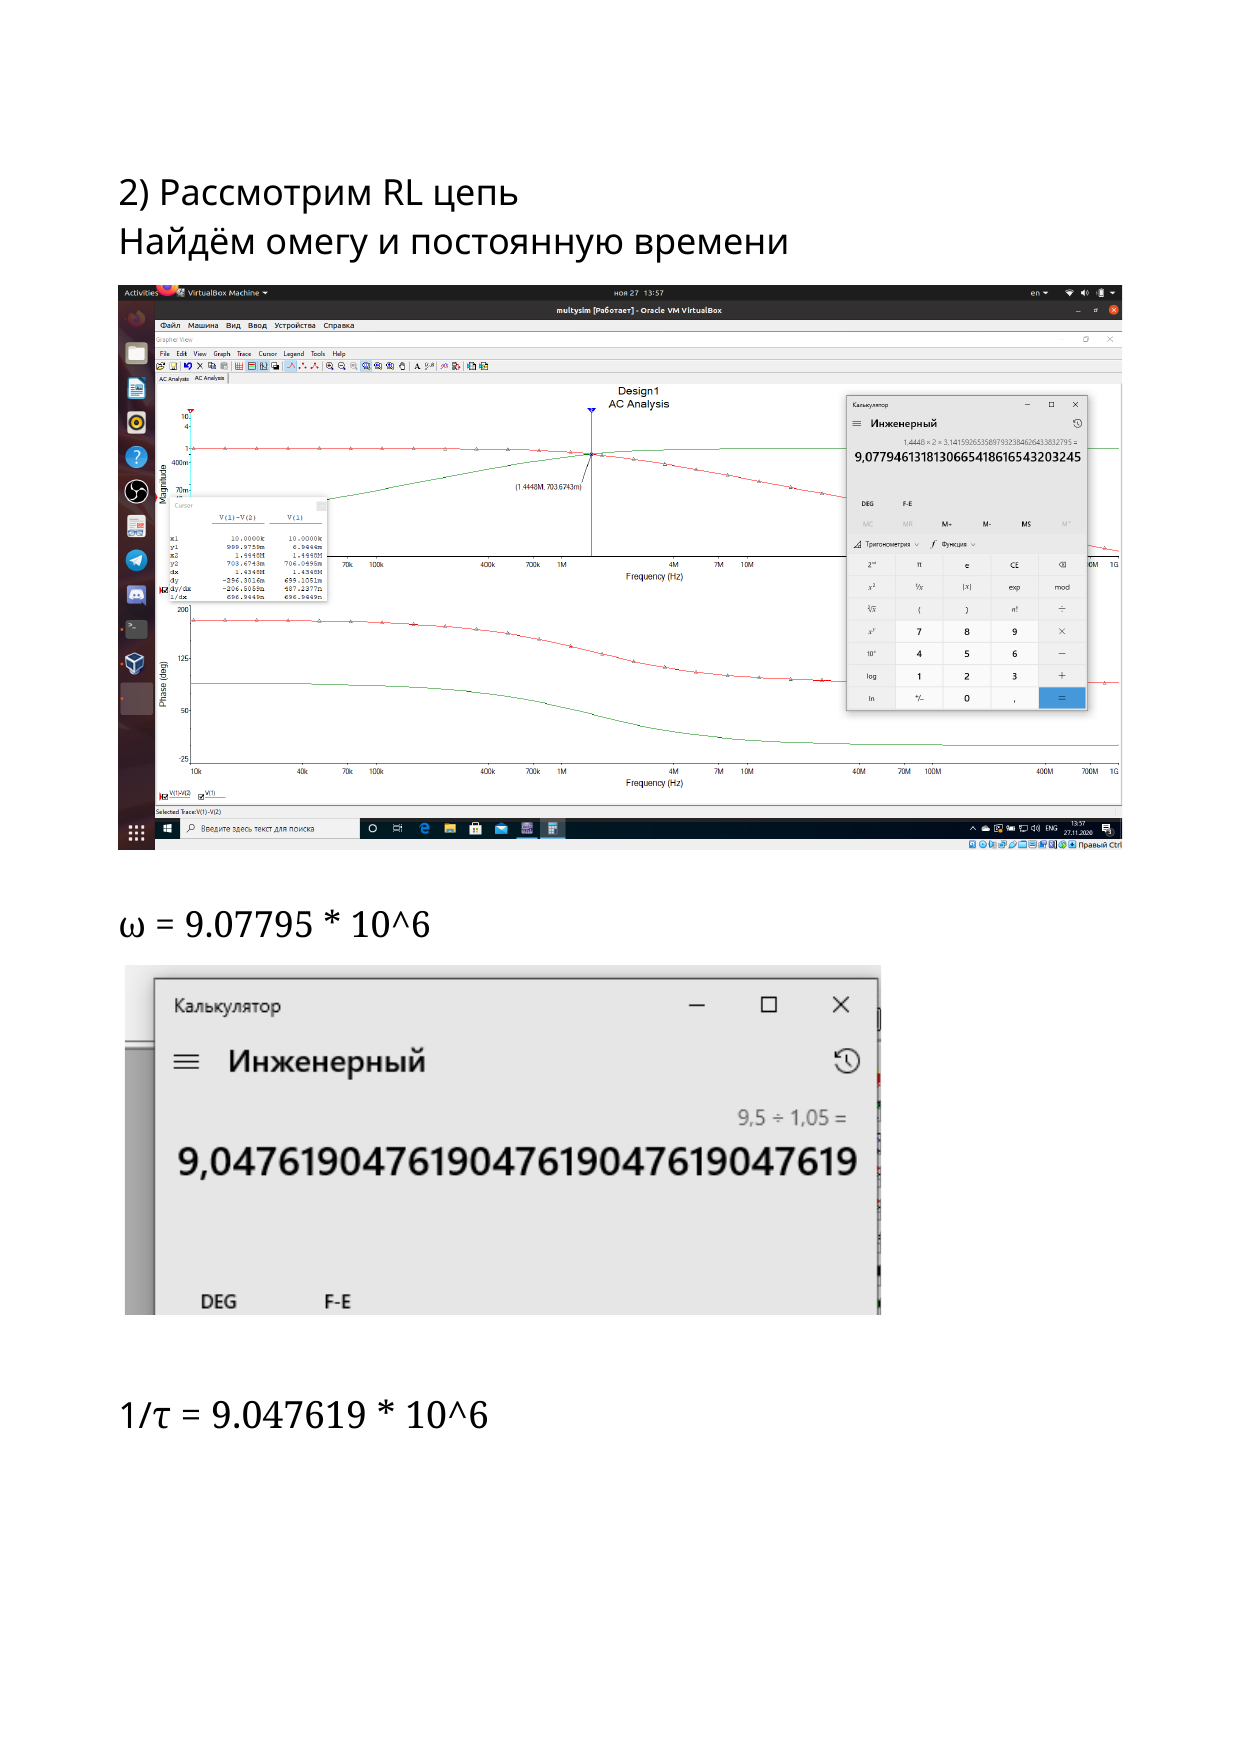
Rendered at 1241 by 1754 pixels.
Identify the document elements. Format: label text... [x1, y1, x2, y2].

picture [124, 965, 882, 1315]
text 1/τ = 9.047619 * 10^6 [118, 1388, 1122, 1439]
text 2) Рассмотрим RL цепь [118, 167, 1122, 216]
text Найдём омегу и постоянную времени [118, 216, 1122, 265]
text ω = 9.07795 * 10^6 [118, 899, 1122, 948]
picture [118, 285, 1123, 850]
